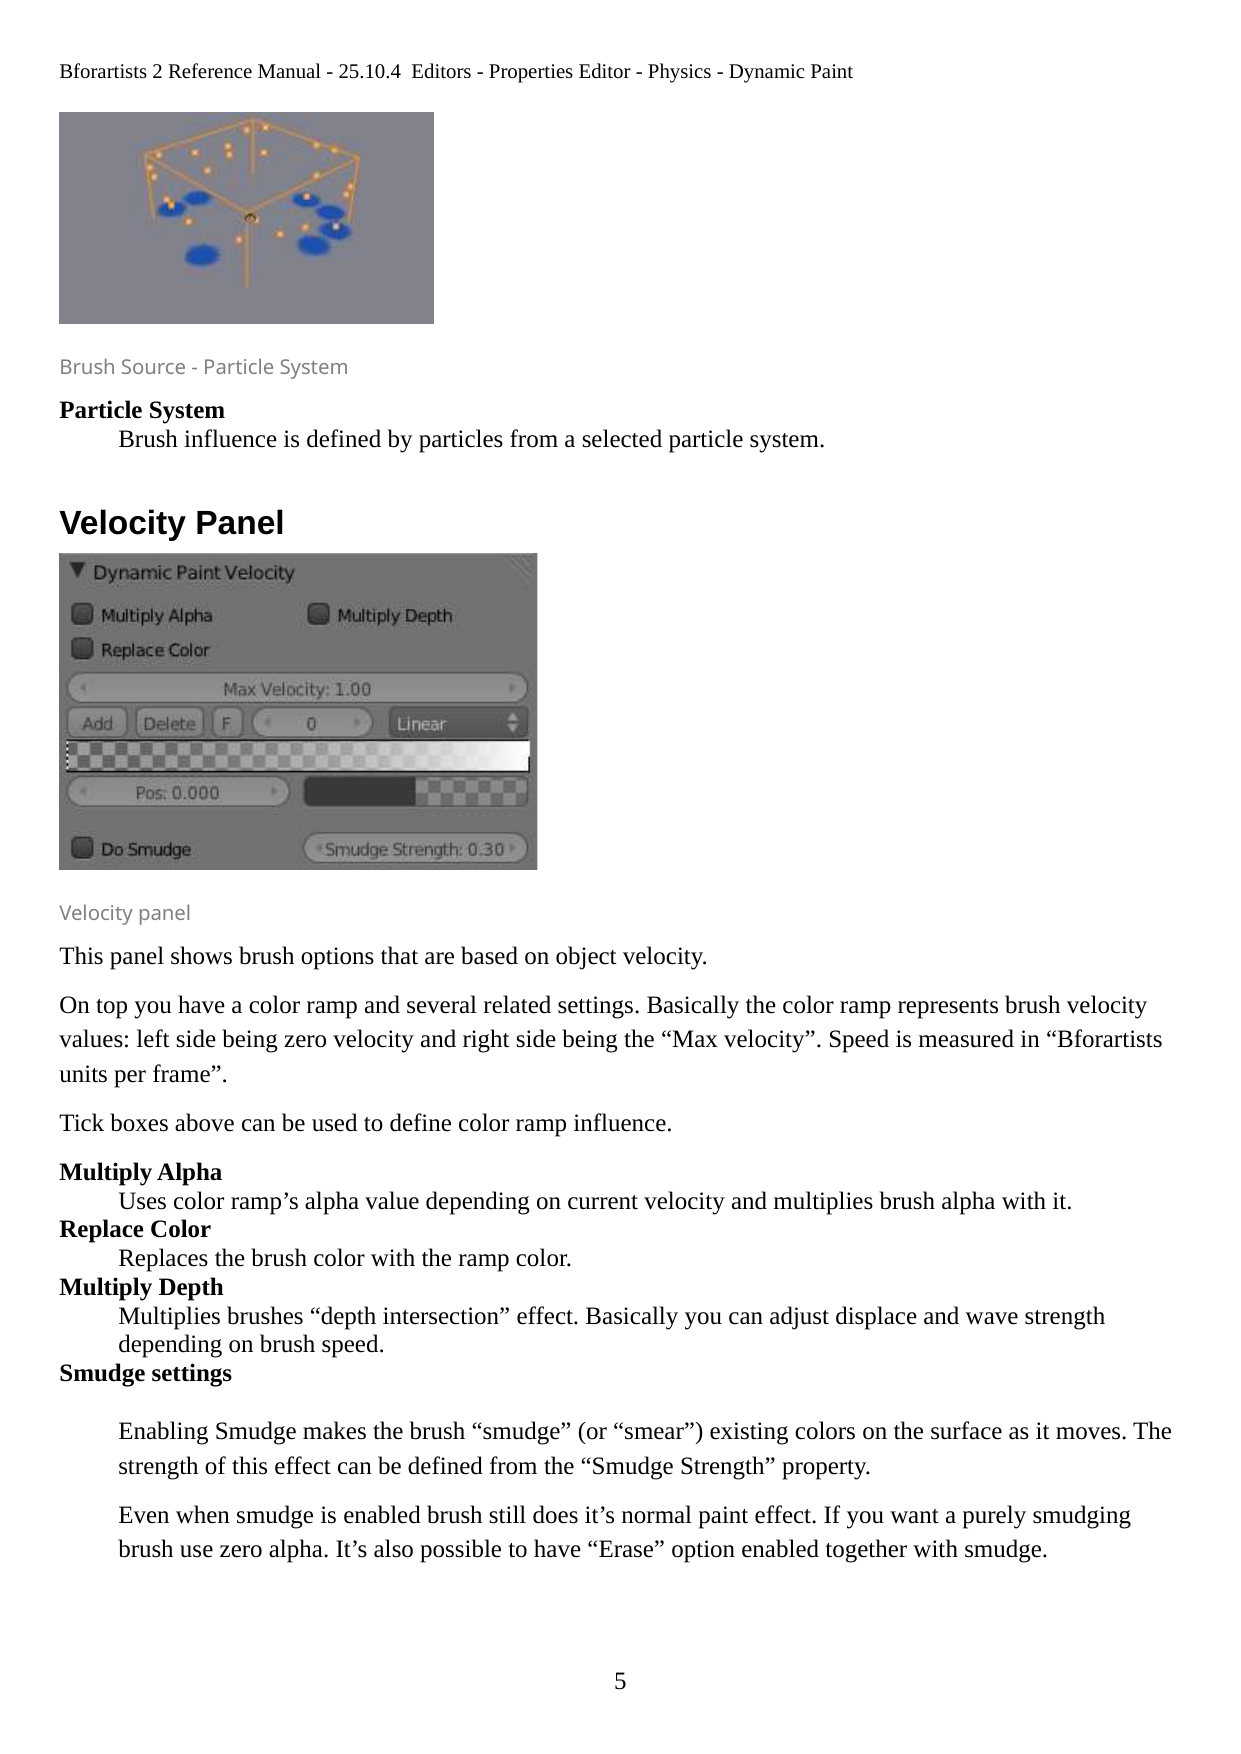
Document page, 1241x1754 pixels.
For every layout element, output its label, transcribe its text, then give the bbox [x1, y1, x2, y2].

subtitle Particle System [59, 395, 1181, 424]
subtitle Smudge settings [59, 1358, 1181, 1387]
text This panel shows brush options that are based on object velocity. [59, 941, 1181, 969]
subtitle Velocity Panel [59, 503, 1181, 541]
list Uses color ramp’s alpha value depending on current velocity and multiplies brush alpha with it. [118, 1186, 1181, 1214]
list Brush influence is defined by particles from a selected particle system. [118, 424, 1181, 452]
subtitle Multiply Depth [59, 1272, 1181, 1301]
text Even when smudge is enabled brush still does it’s normal paint effect. If you want a purely smudging brush use zero alpha. It’s also possible to have “Erase” option enabled together with smudge. [118, 1500, 1181, 1563]
text Brush Source - Particle System [59, 349, 1181, 380]
subtitle Replace Color [59, 1214, 1181, 1243]
subtitle Multiply Alpha [59, 1157, 1181, 1186]
text Enabling Smudge makes the brush “smudge” (or “smear”) existing colors on the surface as it moves. The strength of this effect can be defined from the “Smudge Strength” property. [118, 1416, 1181, 1480]
list Multiplies brushes “depth intersection” effect. Basically you can adjust displace and wave strength depending on brush speed. [118, 1301, 1181, 1358]
text Velocity panel [59, 895, 1181, 926]
text Tick boxes above can be used to define color ramp influence. [59, 1108, 1181, 1137]
picture [59, 112, 434, 324]
picture [59, 553, 538, 870]
list Replaces the brush color with the ramp color. [118, 1243, 1181, 1272]
text On top you have a color ramp and several related settings. Basically the color ramp represents brush velocity values: left side being zero velocity and right side being the “Max velocity”. Speed is measured in “Bforartists units per frame”. [59, 990, 1181, 1088]
